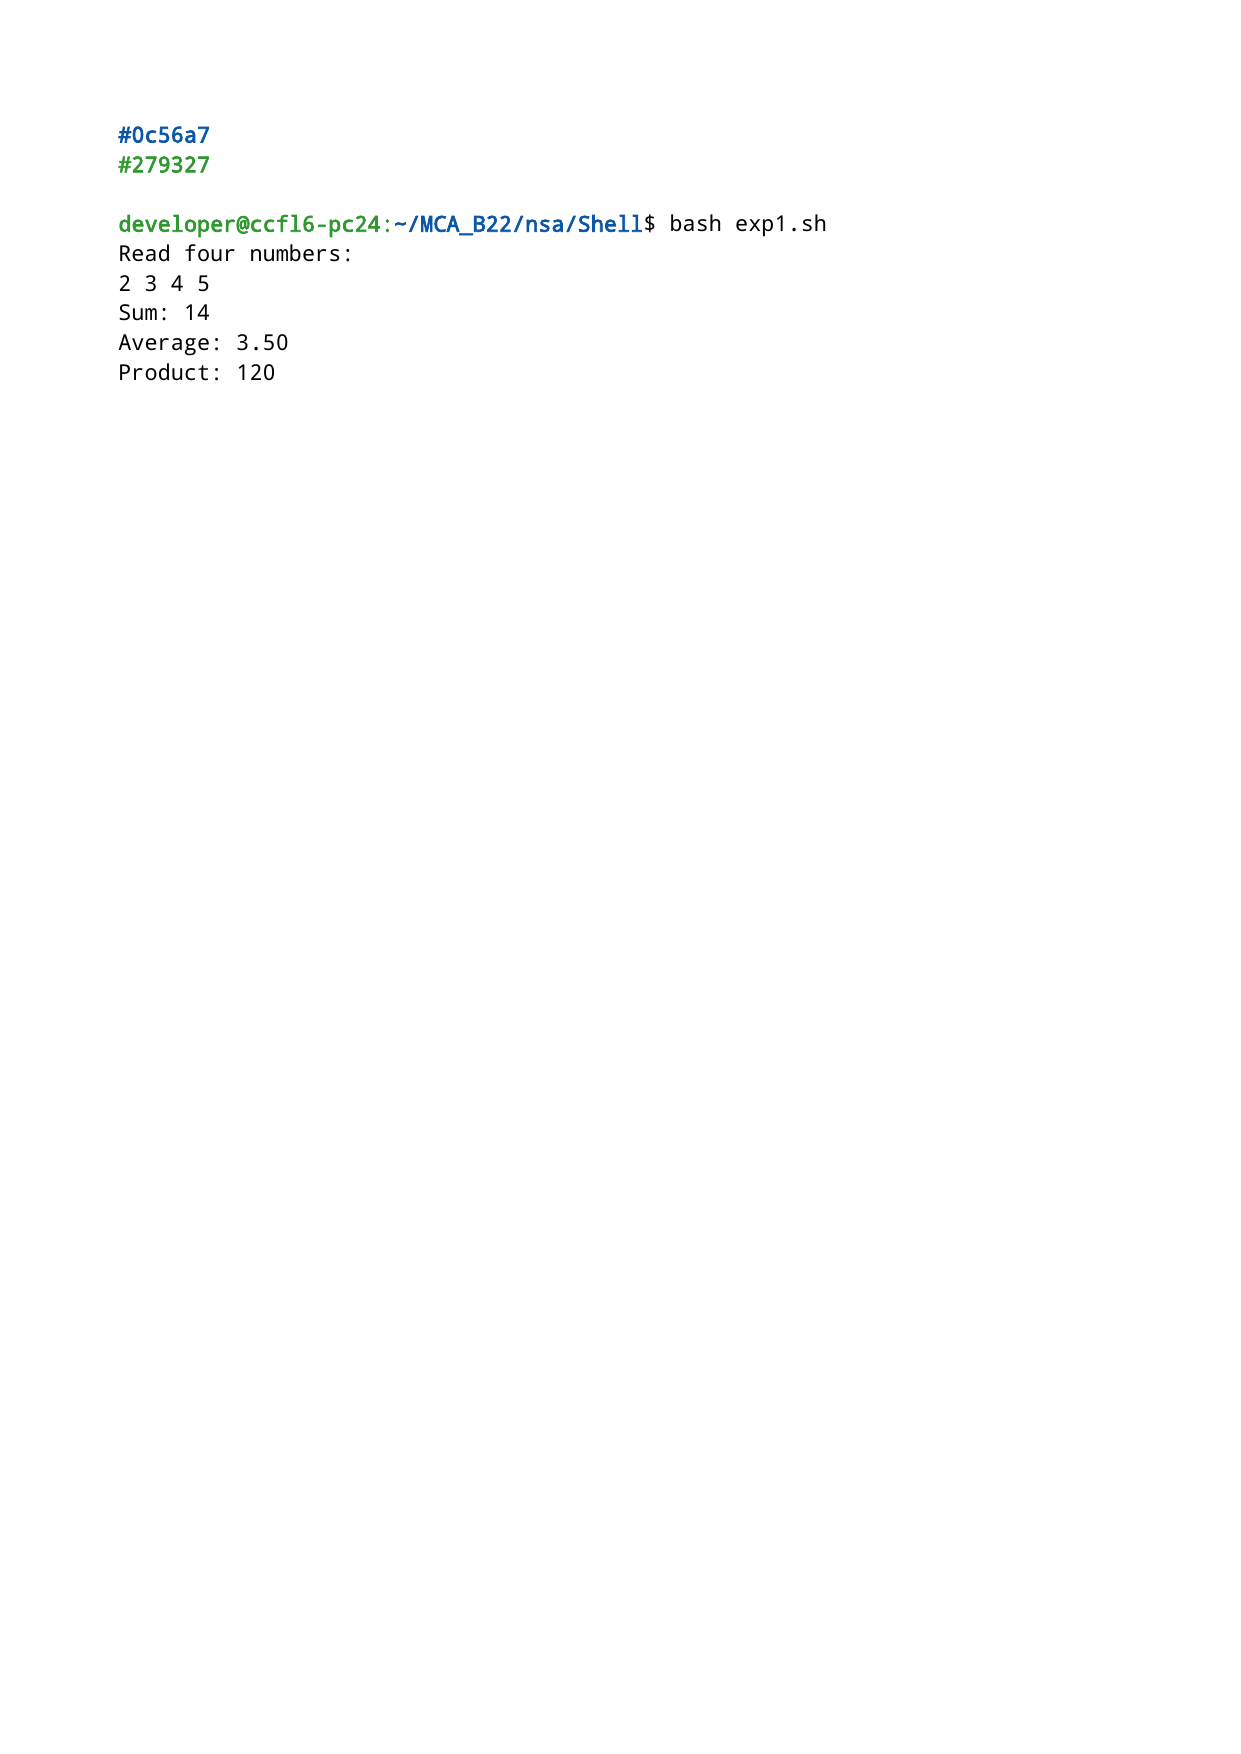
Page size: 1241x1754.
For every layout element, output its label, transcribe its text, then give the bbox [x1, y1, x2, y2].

text #279327 [118, 148, 1122, 177]
text #0c56a7 [118, 118, 1122, 148]
text Average: 3.50 [118, 326, 1122, 356]
text developer@ccfl6-pc24:~/MCA_B22/nsa/Shell$ bash exp1.sh [118, 207, 1122, 237]
text Product: 120 [118, 356, 1122, 385]
text Read four numbers: [118, 237, 1122, 267]
text Sum: 14 [118, 296, 1122, 326]
text 2 3 4 5 [118, 267, 1122, 296]
